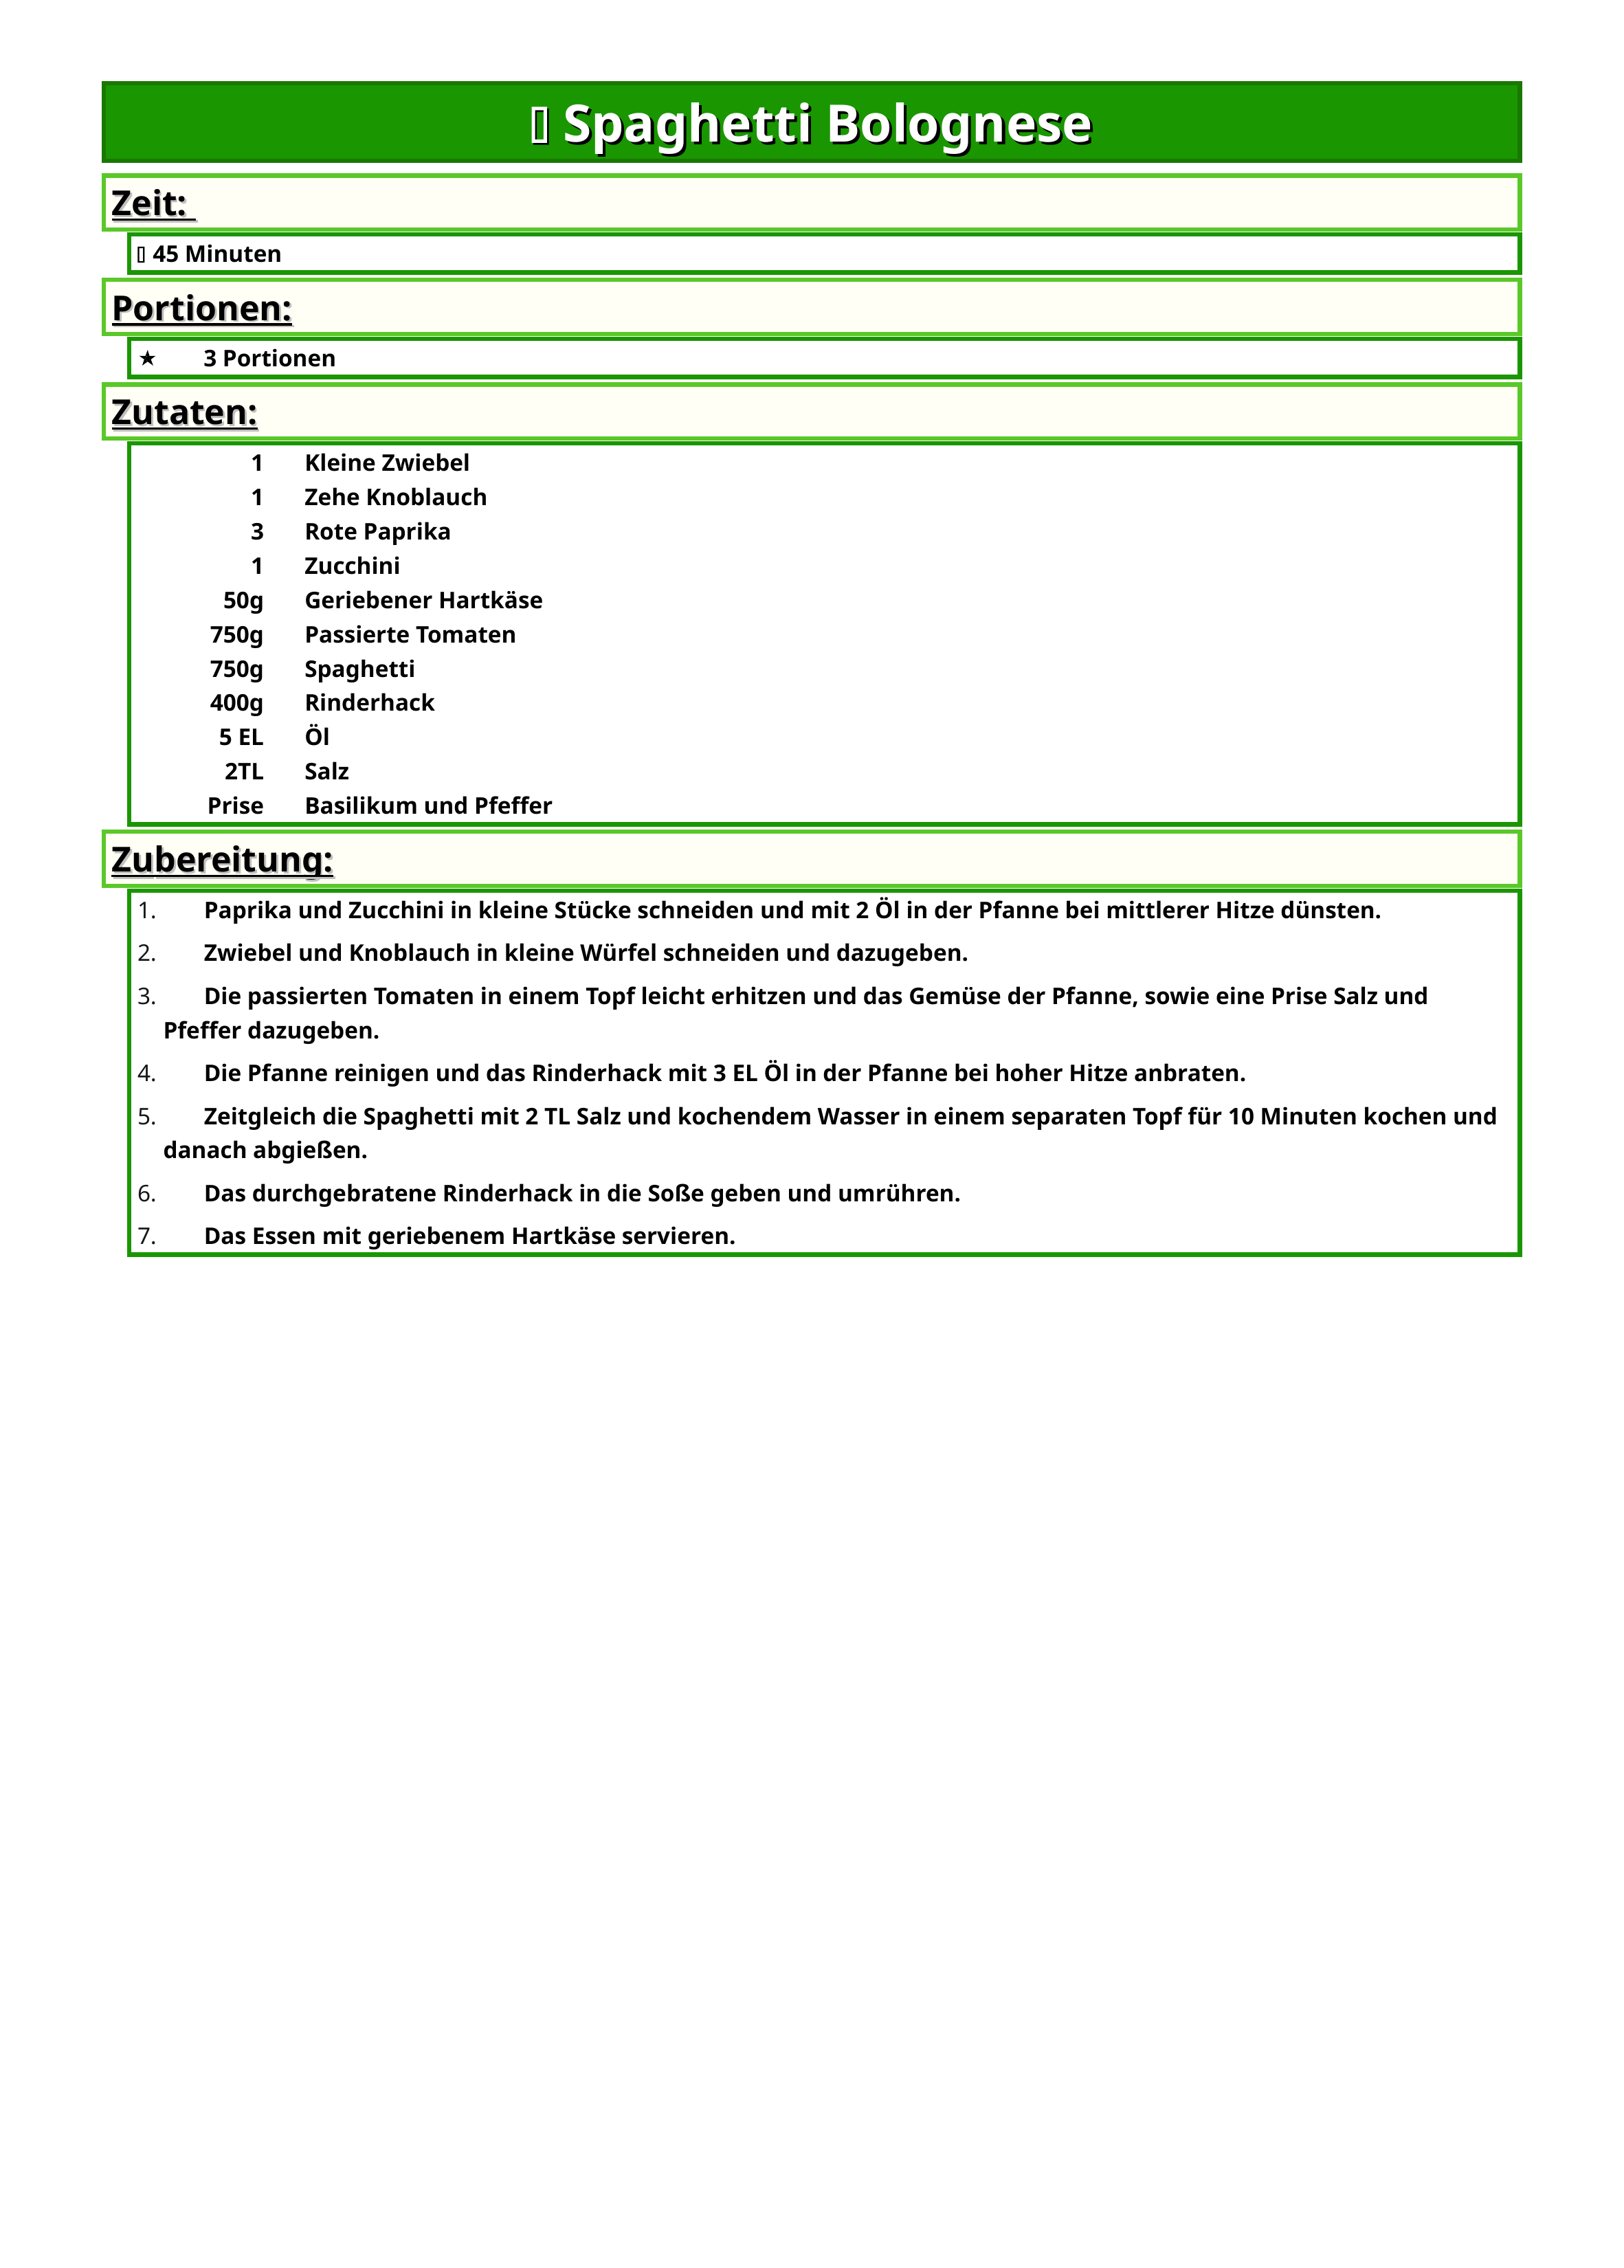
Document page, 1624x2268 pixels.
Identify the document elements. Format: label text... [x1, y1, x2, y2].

text 5 EL Öl [131, 715, 1517, 750]
text Zutaten: [106, 387, 1517, 436]
text Portionen: [106, 282, 1517, 332]
text 750g Spaghetti [131, 647, 1517, 681]
list 45 Minuten [131, 236, 1517, 270]
list Das durchgebratene Rinderhack in die Soße geben und umrühren. [131, 1171, 1517, 1208]
list Die passierten Tomaten in einem Topf leicht erhitzen und das Gemüse der Pfanne, sowie eine Prise Salz und Pfeffer dazugeben. [131, 974, 1517, 1045]
text 1 Zucchini [131, 544, 1517, 578]
text Zubereitung: [106, 834, 1517, 884]
text 50g Geriebener Hartkäse [131, 578, 1517, 612]
text 1 Zehe Knoblauch [131, 475, 1517, 509]
list Das Essen mit geriebenem Hartkäse servieren. [131, 1214, 1517, 1252]
list 3 Portionen [131, 341, 1517, 375]
list Zeitgleich die Spaghetti mit 2 TL Salz und kochendem Wasser in einem separaten Topf für 10 Minuten kochen und danach abgießen. [131, 1094, 1517, 1166]
list Paprika und Zucchini in kleine Stücke schneiden und mit 2 Öl in der Pfanne bei mittlerer Hitze dünsten. [131, 893, 1517, 925]
list Zwiebel und Knoblauch in kleine Würfel schneiden und dazugeben. [131, 931, 1517, 968]
text Zeit: [106, 178, 1517, 227]
list Die Pfanne reinigen und das Rinderhack mit 3 EL Öl in der Pfanne bei hoher Hitze anbraten. [131, 1051, 1517, 1088]
text  Spaghetti Bolognese [106, 85, 1517, 159]
text 400g Rinderhack [131, 681, 1517, 715]
text 2TL Salz [131, 750, 1517, 784]
text Prise Basilikum und Pfeffer [131, 784, 1517, 822]
text 750g Passierte Tomaten [131, 612, 1517, 647]
text 3 Rote Paprika [131, 509, 1517, 544]
text 1 Kleine Zwiebel [131, 445, 1517, 475]
